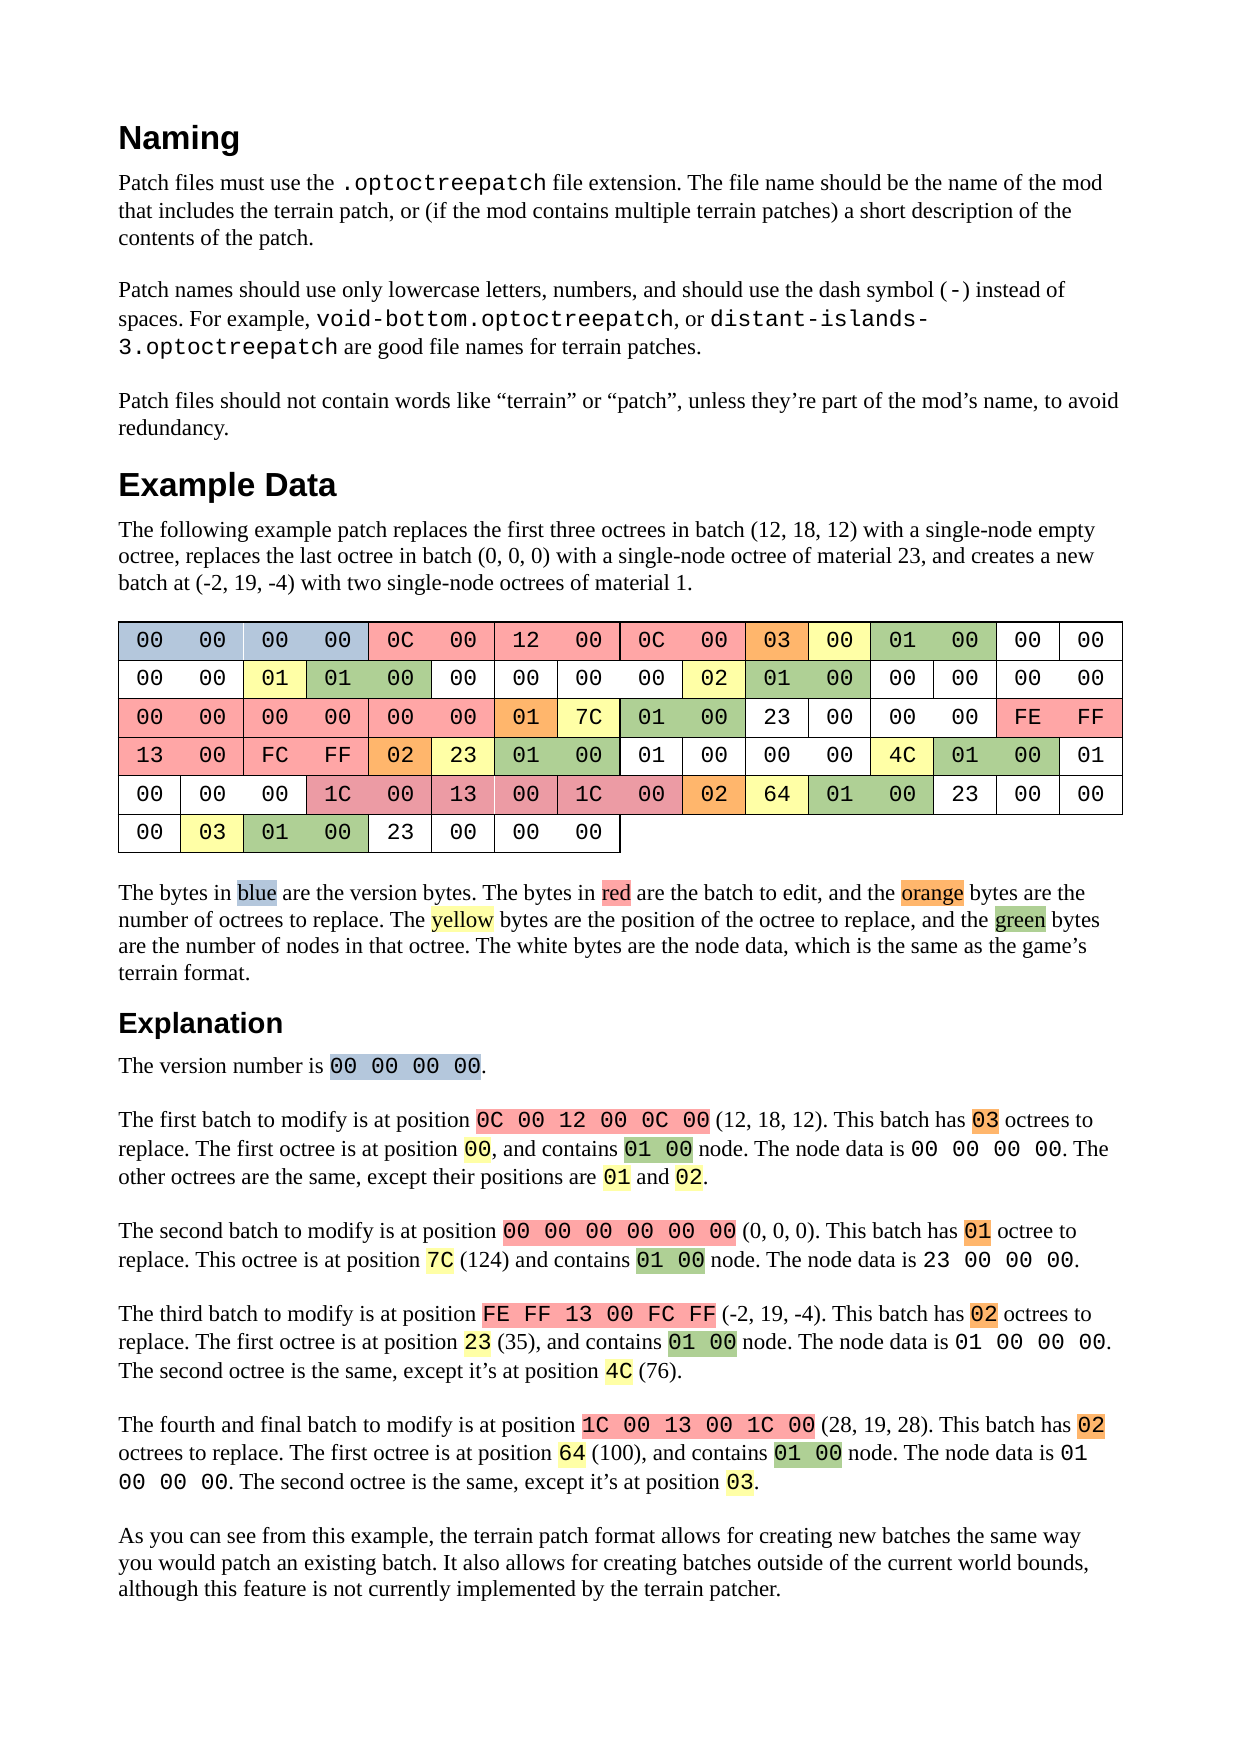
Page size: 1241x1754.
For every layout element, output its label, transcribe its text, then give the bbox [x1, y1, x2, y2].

text The first batch to modify is at position 0C 00 12 00 0C 00 (12, 18, 12). This batch has 03 octrees to replace. The first octree is at position 00, and contains 01 00 node. The node data is 00 00 00 00. The other octrees are the same, except their positions are 01 and 02. [118, 1106, 1122, 1191]
table_cell 02 [369, 738, 431, 775]
table_header 00 [997, 623, 1059, 660]
table_cell 00 [181, 776, 243, 814]
text Patch files should not contain words like “terrain” or “patch”, unless they’re part of the mod’s name, to avoid redundancy. [118, 387, 1122, 440]
table_cell 01 [244, 815, 306, 852]
table_cell FC [244, 738, 306, 775]
table_header 00 [809, 623, 870, 660]
table_cell 00 [369, 661, 431, 698]
text The following example patch replaces the first three octrees in batch (12, 18, 12) with a single-node empty octree, replaces the last octree in batch (0, 0, 0) with a single-node octree of material 23, and creates a new batch at (-2, 19, -4) with two single-node octrees of material 1. [118, 516, 1122, 595]
table_cell 00 [683, 699, 745, 737]
table_cell 02 [683, 661, 745, 698]
table_cell 00 [181, 661, 243, 698]
table_header 00 [244, 623, 306, 660]
table_cell 00 [683, 738, 745, 775]
table_cell 00 [432, 699, 494, 737]
table_cell 00 [306, 815, 368, 852]
table_cell FE [997, 699, 1059, 737]
table_cell 01 [495, 738, 557, 775]
table_header 0C [621, 623, 683, 660]
table_cell 00 [119, 699, 181, 737]
table_cell 23 [746, 699, 808, 737]
table_cell 00 [746, 738, 808, 775]
table_cell FF [1059, 699, 1122, 737]
table_cell 00 [181, 738, 243, 775]
table_cell 00 [871, 699, 934, 737]
table_header 03 [746, 623, 808, 660]
table_cell 00 [557, 738, 619, 775]
table_cell 4C [871, 738, 933, 775]
table_cell 00 [871, 661, 933, 698]
table_cell 23 [369, 815, 431, 852]
table_cell 00 [557, 815, 619, 852]
table_cell 00 [1059, 661, 1122, 698]
table_cell 00 [244, 776, 306, 814]
text The third batch to modify is at position FE FF 13 00 FC FF (-2, 19, -4). This batch has 02 octrees to replace. The first octree is at position 23 (35), and contains 01 00 node. The node data is 01 00 00 00. The second octree is the same, except it’s at position 4C (76). [118, 1300, 1122, 1385]
table_cell 00 [119, 661, 181, 698]
table_cell 00 [432, 815, 494, 852]
table_header 00 [306, 623, 368, 660]
table_cell 01 [495, 699, 557, 737]
text Patch files must use the .optoctreepatch file extension. The file name should be the name of the mod that includes the terrain patch, or (if the mod contains multiple terrain patches) a short description of the contents of the patch. [118, 169, 1122, 250]
text The fourth and final batch to modify is at position 1C 00 13 00 1C 00 (28, 19, 28). This batch has 02 octrees to replace. The first octree is at position 64 (100), and contains 01 00 node. The node data is 01 00 00 00. The second octree is the same, except it’s at position 03. [118, 1411, 1122, 1496]
table_cell 00 [432, 661, 494, 698]
table_cell 00 [934, 699, 996, 737]
table_cell 01 [809, 776, 871, 814]
table_cell 13 [432, 776, 494, 814]
table_cell 23 [432, 738, 494, 775]
table_cell [996, 815, 1059, 852]
table_cell 7C [558, 699, 619, 737]
table_cell 00 [495, 776, 557, 814]
table_cell 00 [495, 815, 557, 852]
table_cell 01 [621, 699, 683, 737]
table_cell 01 [746, 661, 808, 698]
table_cell 00 [997, 776, 1059, 814]
table_cell 00 [996, 738, 1059, 775]
table_header 12 [495, 623, 557, 660]
table_cell 00 [934, 661, 996, 698]
table_cell 00 [181, 699, 243, 737]
table_cell [871, 815, 934, 852]
table_cell 01 [934, 738, 996, 775]
table_cell 00 [871, 776, 933, 814]
table_cell 01 [1060, 738, 1122, 775]
table_cell 00 [997, 661, 1059, 698]
table_cell [1059, 815, 1122, 852]
text As you can see from this example, the terrain patch format allows for creating new batches the same way you would patch an existing batch. It also allows for creating batches outside of the current world bounds, although this feature is not currently implemented by the terrain patcher. [118, 1522, 1122, 1601]
table_header 0C [369, 623, 432, 660]
text The version number is 00 00 00 00. [118, 1052, 1122, 1080]
table_cell 00 [808, 738, 870, 775]
table_header 00 [557, 623, 619, 660]
table_header 00 [683, 623, 745, 660]
subtitle Explanation [118, 1006, 1122, 1039]
table_cell 00 [620, 661, 682, 698]
table_cell 00 [495, 661, 557, 698]
table_cell 00 [369, 776, 431, 814]
table_cell [745, 815, 808, 852]
subtitle Example Data [118, 465, 1122, 503]
table_cell 1C [558, 776, 620, 814]
table_cell 00 [244, 699, 306, 737]
table_cell [934, 815, 996, 852]
text Patch names should use only lowercase letters, numbers, and should use the dash symbol (-) instead of spaces. For example, void-bottom.optoctreepatch, or distant-islands-3.optoctreepatch are good file names for terrain patches. [118, 276, 1122, 361]
table_cell 1C [307, 776, 369, 814]
table_cell 00 [369, 699, 432, 737]
table_cell 64 [746, 776, 808, 814]
table_header 01 [871, 623, 934, 660]
table_header 00 [432, 623, 494, 660]
table_cell 01 [307, 661, 369, 698]
table_cell 00 [808, 661, 870, 698]
table_cell [621, 815, 683, 852]
table_cell 00 [1060, 776, 1122, 814]
text The bytes in blue are the version bytes. The bytes in red are the batch to edit, and the orange bytes are the number of octrees to replace. The yellow bytes are the position of the octree to replace, and the green bytes are the number of nodes in that octree. The white bytes are the node data, which is the same as the game’s terrain format. [118, 879, 1122, 985]
table_cell 00 [119, 776, 180, 814]
table_cell 03 [181, 815, 243, 852]
table_cell FF [306, 738, 368, 775]
table_cell [808, 815, 871, 852]
table_cell 01 [621, 738, 682, 775]
table_header 00 [934, 623, 996, 660]
table_cell 00 [809, 699, 870, 737]
table_cell 23 [934, 776, 996, 814]
table_cell 00 [306, 699, 368, 737]
table_header 00 [1060, 623, 1122, 660]
table_header 00 [181, 623, 243, 660]
text The second batch to modify is at position 00 00 00 00 00 00 (0, 0, 0). This batch has 01 octree to replace. This octree is at position 7C (124) and contains 01 00 node. The node data is 23 00 00 00. [118, 1217, 1122, 1274]
subtitle Naming [118, 118, 1122, 157]
table_header 00 [119, 623, 181, 660]
table_cell 13 [119, 738, 181, 775]
table_cell 00 [119, 815, 180, 852]
table_cell 00 [620, 776, 682, 814]
table_cell 01 [244, 661, 306, 698]
table_cell [683, 815, 745, 852]
table_cell 00 [558, 661, 620, 698]
table_cell 02 [683, 776, 745, 814]
